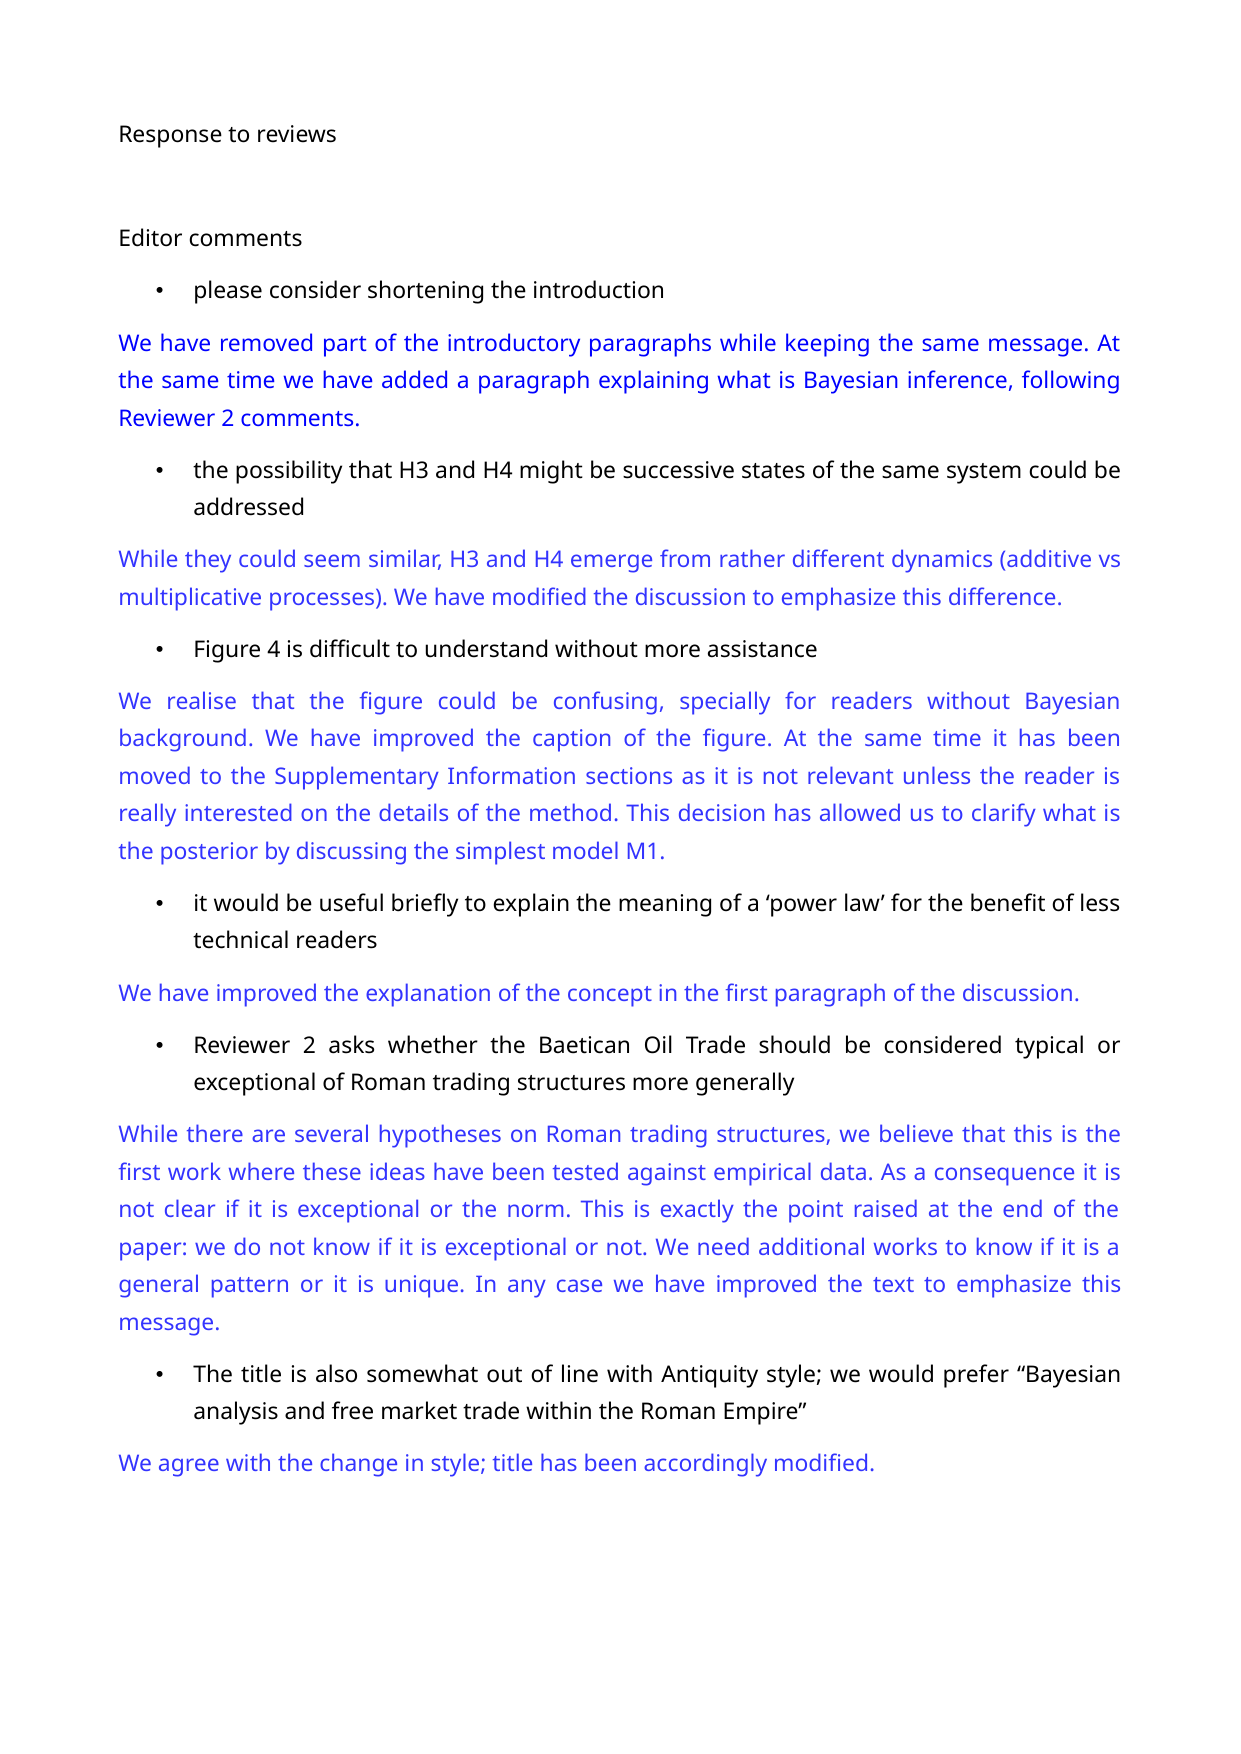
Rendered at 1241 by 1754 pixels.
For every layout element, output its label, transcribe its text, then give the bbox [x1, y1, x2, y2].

list please consider shortening the introduction [156, 274, 1122, 306]
list The title is also somewhat out of line with Antiquity style; we would prefer “Bayesian analysis and free market trade within the Roman Empire” [156, 1358, 1122, 1426]
text While they could seem similar, H3 and H4 emerge from rather different dynamics (additive vs multiplicative processes). We have modified the discussion to emphasize this difference. [118, 543, 1122, 612]
text We realise that the figure could be confusing, specially for readers without Bayesian background. We have improved the caption of the figure. At the same time it has been moved to the Supplementary Information sections as it is not relevant unless the reader is really interested on the details of the method. This decision has allowed us to clarify what is the posterior by discussing the simplest model M1. [118, 685, 1122, 866]
text While there are several hypotheses on Roman trading structures, we believe that this is the first work where these ideas have been tested against empirical data. As a consequence it is not clear if it is exceptional or the norm. This is exactly the point raised at the end of the paper: we do not know if it is exceptional or not. We need additional works to know if it is a general pattern or it is unique. In any case we have improved the text to emphasize this message. [118, 1118, 1122, 1337]
list it would be useful briefly to explain the meaning of a ‘power law’ for the benefit of less technical readers [156, 887, 1122, 956]
text Editor comments [118, 222, 1122, 253]
text Response to reviews [118, 118, 1122, 149]
text We have removed part of the introductory paragraphs while keeping the same message. At the same time we have added a paragraph explaining what is Bayesian inference, following Reviewer 2 comments. [118, 326, 1122, 433]
list Figure 4 is difficult to understand without more assistance [156, 633, 1122, 664]
text We agree with the change in style; title has been accordingly modified. [118, 1447, 1122, 1478]
list the possibility that H3 and H4 might be successive states of the same system could be addressed [156, 453, 1122, 522]
list Reviewer 2 asks whether the Baetican Oil Trade should be considered typical or exceptional of Roman trading structures more generally [156, 1028, 1122, 1097]
text We have improved the explanation of the concept in the first paragraph of the discussion. [118, 976, 1122, 1008]
